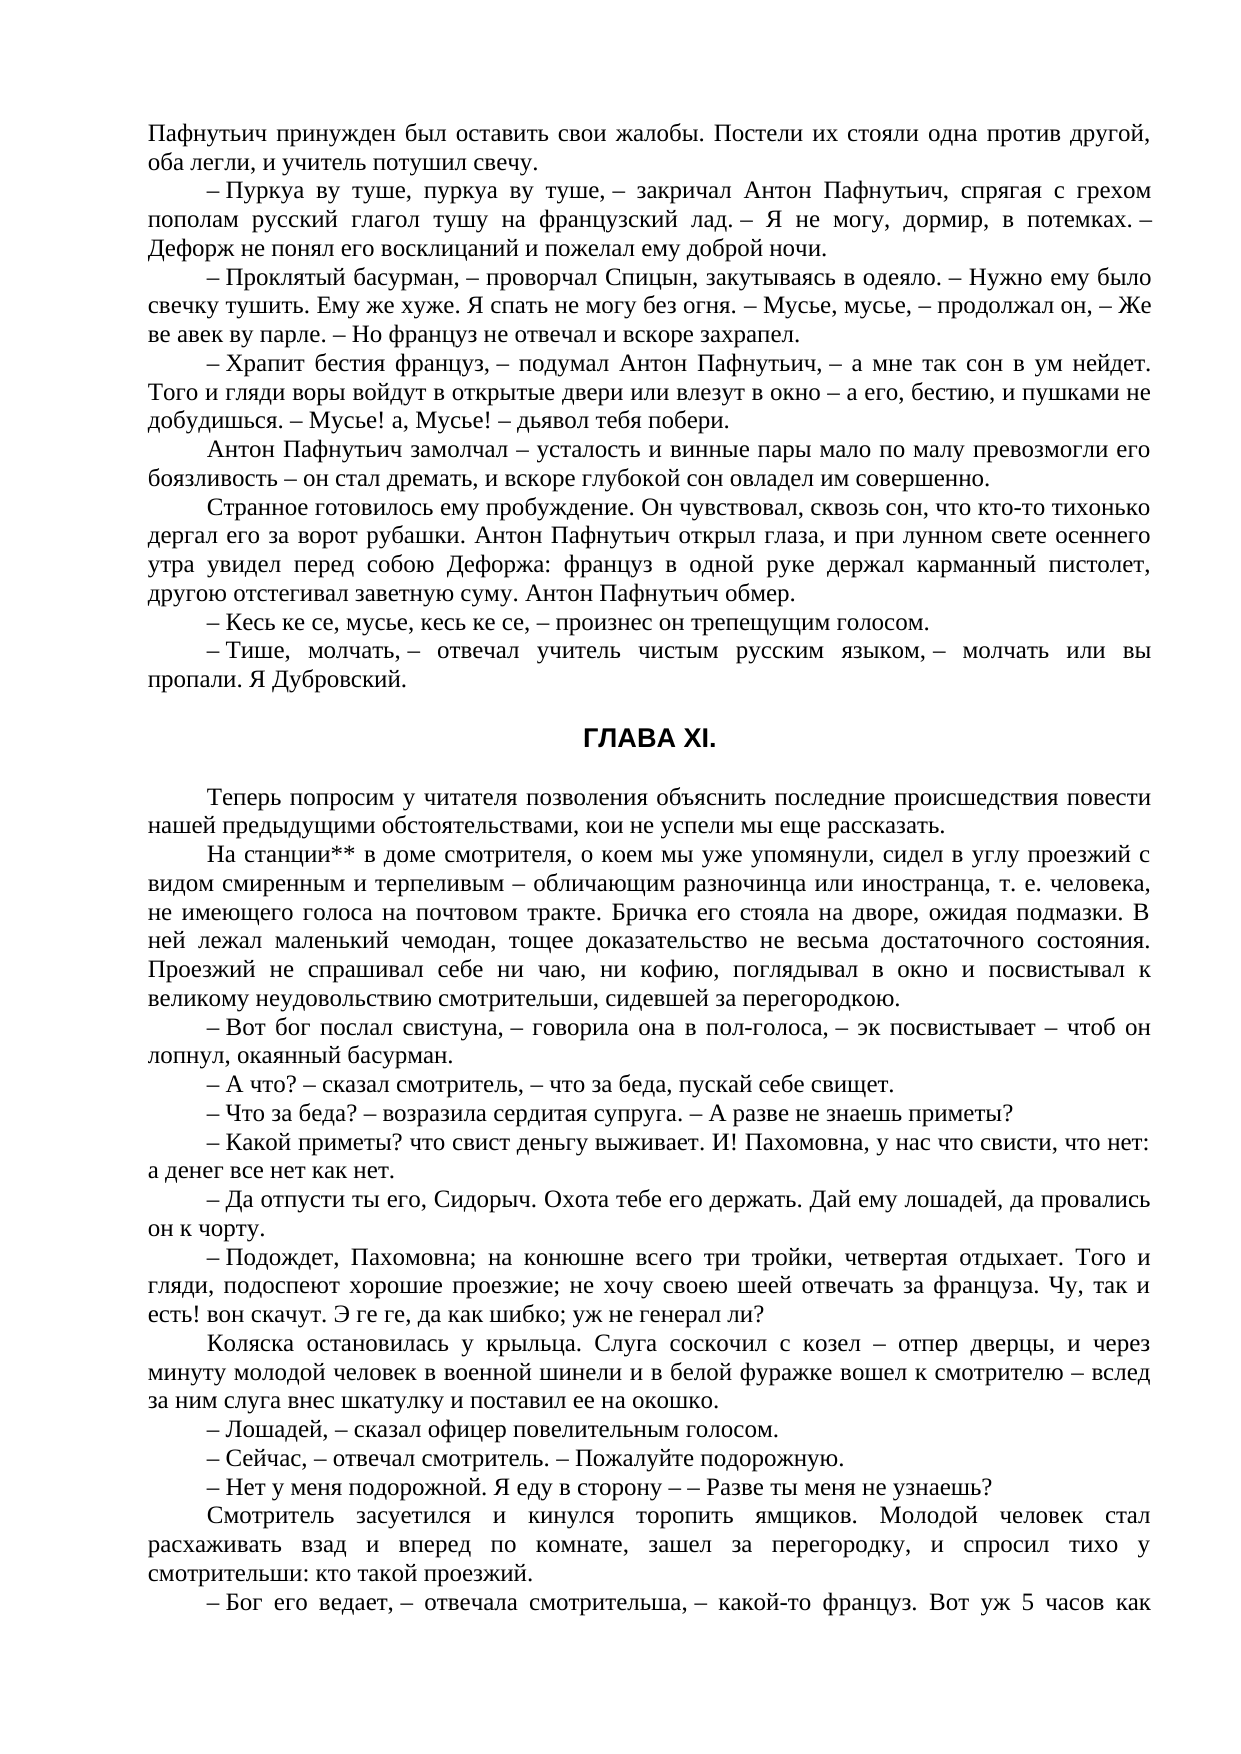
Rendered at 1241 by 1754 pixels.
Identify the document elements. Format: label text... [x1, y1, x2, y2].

text Теперь попросим у читателя позволения объяснить последние происшедствия повести нашей предыдущими обстоятельствами, кои не успели мы еще рассказать. [148, 782, 1152, 839]
text – Какой приметы? что свист деньгу выживает. И! Пахомовна, у нас что свисти, что нет: а денег все нет как нет. [148, 1127, 1152, 1184]
text – Сейчас, – отвечал смотритель. – Пожалуйте подорожную. [148, 1443, 1152, 1472]
text – Тише, молчать, – отвечал учитель чистым русским языком, – молчать или вы пропали. Я Дубровский. [148, 636, 1152, 693]
text – Проклятый басурман, – проворчал Спицын, закутываясь в одеяло. – Нужно ему было свечку тушить. Ему же хуже. Я спать не могу без огня. – Мусье, мусье, – продолжал он, – Же ве авек ву парле. – Но француз не отвечал и вскоре захрапел. [148, 262, 1152, 348]
text – Лошадей, – сказал офицер повелительным голосом. [148, 1414, 1152, 1443]
text – Храпит бестия француз, – подумал Антон Пафнутьич, – а мне так сон в ум нейдет. Того и гляди воры войдут в открытые двери или влезут в окно – а его, бестию, и пушками не добудишься. – Мусье! а, Мусье! – дьявол тебя побери. [148, 348, 1152, 434]
text – Вот бог послал свистуна, – говорила она в пол-голоса, – эк посвистывает – чтоб он лопнул, окаянный басурман. [148, 1012, 1152, 1069]
text Смотритель засуетился и кинулся торопить ямщиков. Молодой человек стал расхаживать взад и вперед по комнате, зашел за перегородку, и спросил тихо у смотрительши: кто такой проезжий. [148, 1501, 1152, 1587]
text Антон Пафнутьич замолчал – усталость и винные пары мало по малу превозмогли его боязливость – он стал дремать, и вскоре глубокой сон овладел им совершенно. [148, 434, 1152, 492]
text Коляска остановилась у крыльца. Слуга соскочил с козел – отпер дверцы, и через минуту молодой человек в военной шинели и в белой фуражке вошел к смотрителю – вслед за ним слуга внес шкатулку и поставил ее на окошко. [148, 1328, 1152, 1414]
text – Нет у меня подорожной. Я еду в сторону – – Разве ты меня не узнаешь? [148, 1472, 1152, 1501]
text – Подождет, Пахомовна; на конюшне всего три тройки, четвертая отдыхает. Того и гляди, подоспеют хорошие проезжие; не хочу своею шеей отвечать за француза. Чу, так и есть! вон скачут. Э ге ге, да как шибко; уж не генерал ли? [148, 1242, 1152, 1328]
text – Бог его ведает, – отвечала смотрительша, – какой-то француз. Вот уж 5 часов как [148, 1587, 1152, 1616]
text – Да отпусти ты его, Сидорыч. Охота тебе его держать. Дай ему лошадей, да провались он к чорту. [148, 1184, 1152, 1242]
text – Что за беда? – возразила сердитая супруга. – А разве не знаешь приметы? [148, 1098, 1152, 1127]
text Пафнутьич принужден был оставить свои жалобы. Постели их стояли одна против другой, оба легли, и учитель потушил свечу. [148, 118, 1152, 176]
subtitle ГЛАВА XI. [148, 722, 1152, 753]
text – А что? – сказал смотритель, – что за беда, пускай себе свищет. [148, 1069, 1152, 1098]
text – Кесь ке се, мусье, кесь ке се, – произнес он трепещущим голосом. [148, 607, 1152, 636]
text – Пуркуа ву туше, пуркуа ву туше, – закричал Антон Пафнутьич, спрягая с грехом пополам русский глагол тушу на французский лад. – Я не могу, дормир, в потемках. – Дефорж не понял его восклицаний и пожелал ему доброй ночи. [148, 176, 1152, 262]
text Странное готовилось ему пробуждение. Он чувствовал, сквозь сон, что кто-то тихонько дергал его за ворот рубашки. Антон Пафнутьич открыл глаза, и при лунном свете осеннего утра увидел перед собою Дефоржа: француз в одной руке держал карманный пистолет, другою отстегивал заветную суму. Антон Пафнутьич обмер. [148, 492, 1152, 607]
text На станции** в доме смотрителя, о коем мы уже упомянули, сидел в углу проезжий с видом смиренным и терпеливым – обличающим разночинца или иностранца, т. е. человека, не имеющего голоса на почтовом тракте. Бричка его стояла на дворе, ожидая подмазки. В ней лежал маленький чемодан, тощее доказательство не весьма достаточного состояния. Проезжий не спрашивал себе ни чаю, ни кофию, поглядывал в окно и посвистывал к великому неудовольствию смотрительши, сидевшей за перегородкою. [148, 839, 1152, 1012]
